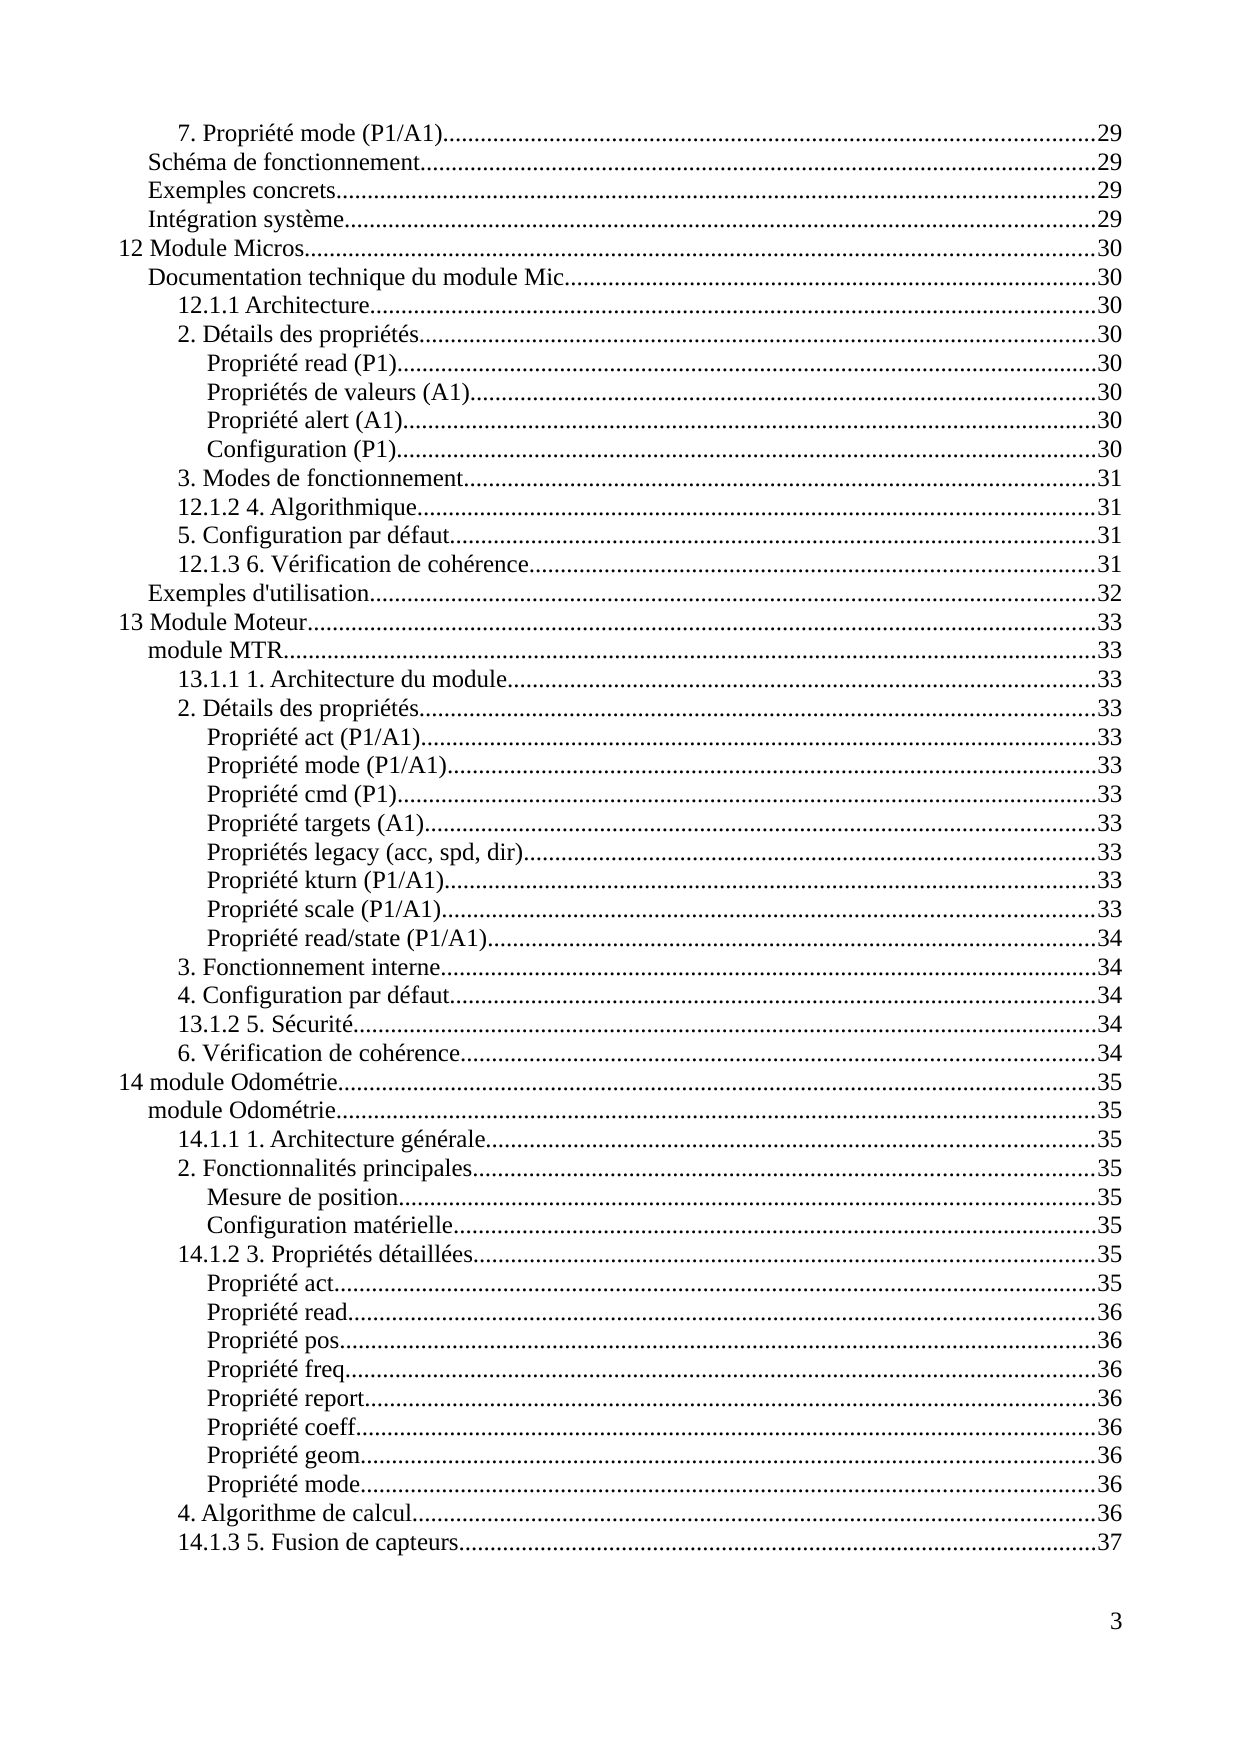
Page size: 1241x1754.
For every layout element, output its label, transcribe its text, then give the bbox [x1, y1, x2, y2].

text module MTR 33 [148, 636, 1122, 664]
text 7. Propriété mode (P1/A1) 29 [177, 118, 1122, 147]
text Configuration matérielle 35 [207, 1211, 1122, 1239]
text 12.1.1 Architecture 30 [177, 291, 1122, 319]
text Propriété kturn (P1/A1) 33 [207, 866, 1122, 894]
text Propriété read/state (P1/A1) 34 [207, 923, 1122, 952]
text 13.1.2 5. Sécurité 34 [177, 1009, 1122, 1038]
text Propriété mode (P1/A1) 33 [207, 751, 1122, 779]
text 2. Détails des propriétés 33 [177, 693, 1122, 722]
text Propriété act (P1/A1) 33 [207, 722, 1122, 751]
text Propriété geom 36 [207, 1441, 1122, 1469]
text 14.1.1 1. Architecture générale 35 [177, 1124, 1122, 1153]
text Propriété act 35 [207, 1268, 1122, 1297]
text Propriété targets (A1) 33 [207, 808, 1122, 837]
text Propriété freq 36 [207, 1354, 1122, 1383]
text module Odométrie 35 [148, 1096, 1122, 1124]
text Propriété alert (A1) 30 [207, 406, 1122, 434]
text Schéma de fonctionnement 29 [148, 147, 1122, 176]
text 12.1.3 6. Vérification de cohérence 31 [177, 549, 1122, 578]
text Propriétés legacy (acc, spd, dir) 33 [207, 837, 1122, 866]
text 2. Détails des propriétés 30 [177, 319, 1122, 348]
text Intégration système 29 [148, 204, 1122, 233]
text Propriété read 36 [207, 1297, 1122, 1326]
text 4. Algorithme de calcul 36 [177, 1498, 1122, 1527]
text 14.1.3 5. Fusion de capteurs 37 [177, 1527, 1122, 1556]
text Propriété cmd (P1) 33 [207, 779, 1122, 808]
text 3. Fonctionnement interne 34 [177, 952, 1122, 981]
text 4. Configuration par défaut 34 [177, 981, 1122, 1009]
text 6. Vérification de cohérence 34 [177, 1038, 1122, 1067]
text Propriété read (P1) 30 [207, 348, 1122, 377]
text 5. Configuration par défaut 31 [177, 521, 1122, 549]
text Propriété scale (P1/A1) 33 [207, 894, 1122, 923]
text Mesure de position 35 [207, 1182, 1122, 1211]
text Exemples d'utilisation 32 [148, 578, 1122, 607]
text Configuration (P1) 30 [207, 434, 1122, 463]
text 14 module Odométrie 35 [118, 1067, 1122, 1096]
text 2. Fonctionnalités principales 35 [177, 1153, 1122, 1182]
text Propriété pos 36 [207, 1326, 1122, 1354]
text Propriété mode 36 [207, 1469, 1122, 1498]
text 12.1.2 4. Algorithmique 31 [177, 492, 1122, 521]
text 13 Module Moteur 33 [118, 607, 1122, 636]
text Propriété coeff 36 [207, 1412, 1122, 1441]
text 3. Modes de fonctionnement 31 [177, 463, 1122, 492]
text 12 Module Micros 30 [118, 233, 1122, 262]
text 14.1.2 3. Propriétés détaillées 35 [177, 1239, 1122, 1268]
text Documentation technique du module Mic 30 [148, 262, 1122, 291]
text Propriétés de valeurs (A1) 30 [207, 377, 1122, 406]
text 13.1.1 1. Architecture du module 33 [177, 664, 1122, 693]
text Propriété report 36 [207, 1383, 1122, 1412]
text Exemples concrets 29 [148, 176, 1122, 204]
